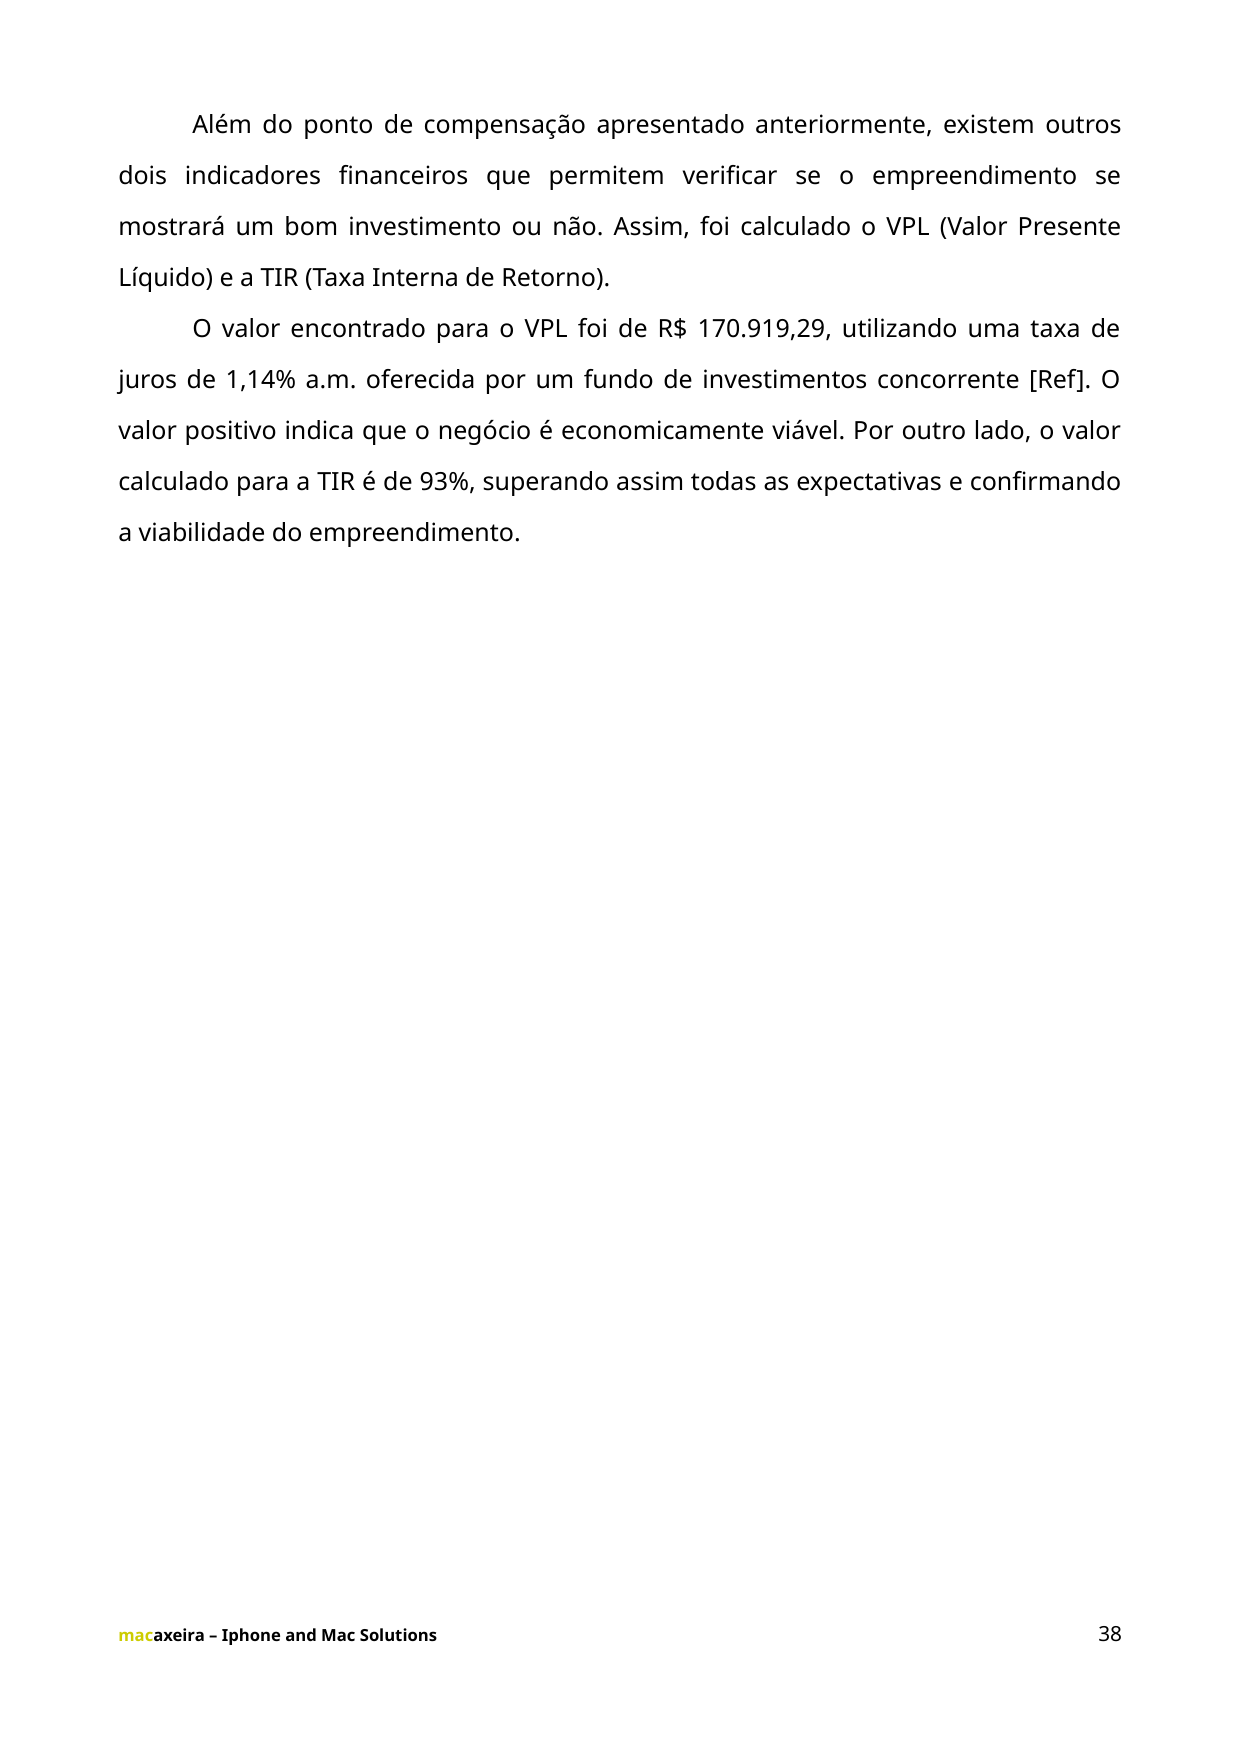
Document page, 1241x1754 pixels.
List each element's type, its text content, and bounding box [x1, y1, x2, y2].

text Além do ponto de compensação apresentado anteriormente, existem outros dois indicadores financeiros que permitem verificar se o empreendimento se mostrará um bom investimento ou não. Assim, foi calculado o VPL (Valor Presente Líquido) e a TIR (Taxa Interna de Retorno). [118, 106, 1122, 294]
text O valor encontrado para o VPL foi de R$ 170.919,29, utilizando uma taxa de juros de 1,14% a.m. oferecida por um fundo de investimentos concorrente [Ref]. O valor positivo indica que o negócio é economicamente viável. Por outro lado, o valor calculado para a TIR é de 93%, superando assim todas as expectativas e confirmando a viabilidade do empreendimento. [118, 311, 1122, 549]
